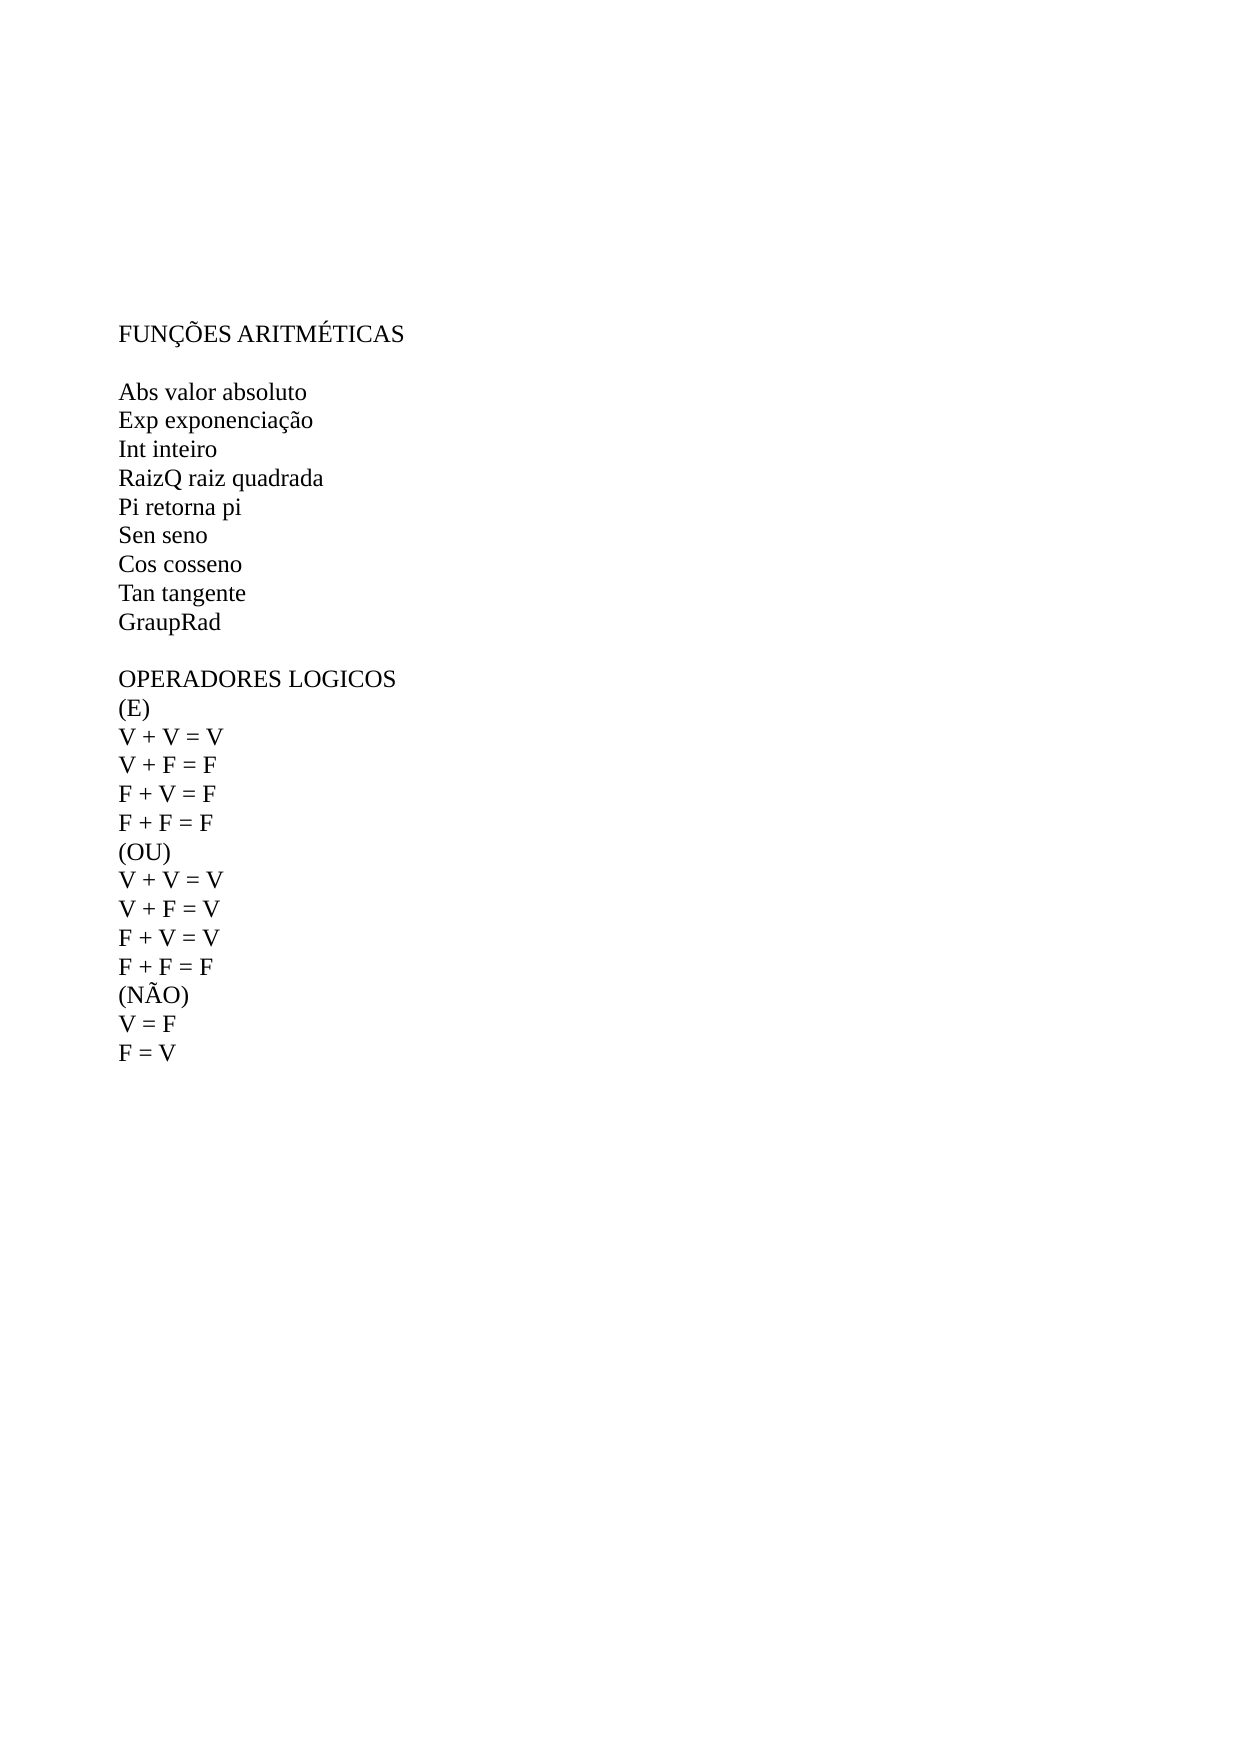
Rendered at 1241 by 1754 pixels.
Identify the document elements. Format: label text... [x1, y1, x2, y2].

text V + F = F [118, 751, 1122, 779]
text Tan tangente [118, 578, 1122, 607]
text F + F = F [118, 952, 1122, 981]
text F + V = F [118, 779, 1122, 808]
text FUNÇÕES ARITMÉTICAS [118, 319, 1122, 348]
text Sen seno [118, 521, 1122, 549]
text Pi retorna pi [118, 492, 1122, 521]
text V + F = V [118, 894, 1122, 923]
text Exp exponenciação [118, 406, 1122, 434]
text V = F [118, 1009, 1122, 1038]
text RaizQ raiz quadrada [118, 463, 1122, 492]
text Int inteiro [118, 434, 1122, 463]
text F + V = V [118, 923, 1122, 952]
text OPERADORES LOGICOS [118, 664, 1122, 693]
text Cos cosseno [118, 549, 1122, 578]
text V + V = V [118, 866, 1122, 894]
text Abs valor absoluto [118, 377, 1122, 406]
text F = V [118, 1038, 1122, 1067]
text F + F = F [118, 808, 1122, 837]
text GraupRad [118, 607, 1122, 636]
text (OU) [118, 837, 1122, 866]
text V + V = V [118, 722, 1122, 751]
text (NÃO) [118, 981, 1122, 1009]
text (E) [118, 693, 1122, 722]
